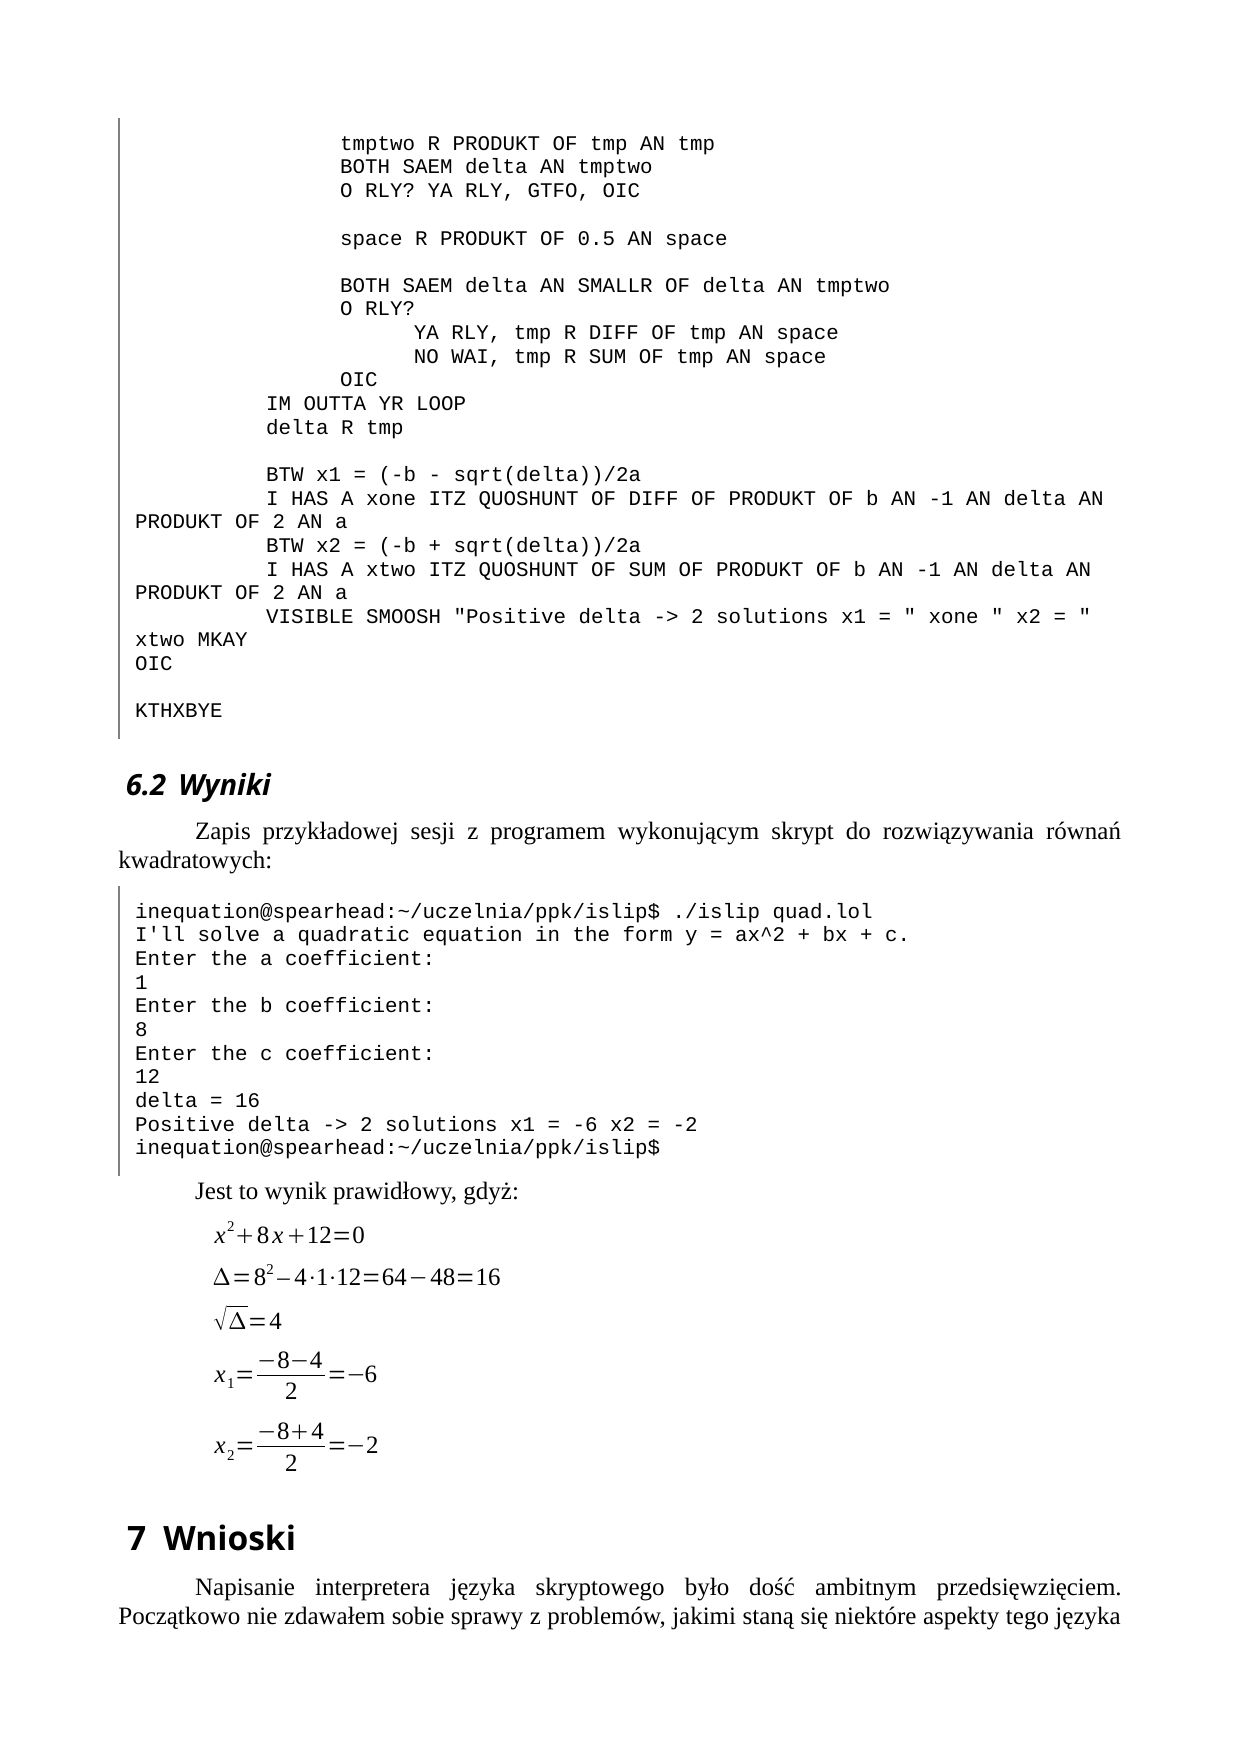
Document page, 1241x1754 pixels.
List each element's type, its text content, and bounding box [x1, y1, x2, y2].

text NO WAI, tmp R SUM OF tmp AN space [120, 346, 1122, 369]
text Positive delta -> 2 solutions x1 = -6 x2 = -2 [120, 1114, 1122, 1137]
text OIC [120, 653, 1122, 677]
subtitle Wnioski [118, 1514, 1122, 1560]
text space R PRODUKT OF 0.5 AN space [120, 227, 1122, 251]
text Zapis przykładowej sesji z programem wykonującym skrypt do rozwiązywania równań kwadratowych: [118, 816, 1122, 873]
text O RLY? [120, 298, 1122, 322]
text BTW x1 = (-b - sqrt(delta))/2a [120, 464, 1122, 488]
text I'll solve a quadratic equation in the form y = ax^2 + bx + c. [120, 924, 1122, 948]
text Enter the c coefficient: [120, 1043, 1122, 1066]
text 1 [120, 972, 1122, 995]
text Jest to wynik prawidłowy, gdyż: [118, 1176, 1122, 1204]
text OIC [120, 369, 1122, 393]
text BOTH SAEM delta AN SMALLR OF delta AN tmptwo [120, 275, 1122, 298]
text BTW x2 = (-b + sqrt(delta))/2a [120, 535, 1122, 558]
text inequation@spearhead:~/uczelnia/ppk/islip$ ./islip quad.lol [120, 886, 1122, 924]
text Enter the b coefficient: [120, 995, 1122, 1019]
text O RLY? YA RLY, GTFO, OIC [120, 180, 1122, 204]
text Enter the a coefficient: [120, 948, 1122, 972]
text 8 [120, 1019, 1122, 1043]
text KTHXBYE [120, 700, 1122, 739]
text inequation@spearhead:~/uczelnia/ppk/islip$ [120, 1137, 1122, 1176]
text I HAS A xtwo ITZ QUOSHUNT OF SUM OF PRODUKT OF b AN -1 AN delta AN PRODUKT OF 2 AN a [120, 558, 1122, 606]
text VISIBLE SMOOSH "Positive delta -> 2 solutions x1 = " xone " x2 = " xtwo MKAY [120, 606, 1122, 653]
text tmptwo R PRODUKT OF tmp AN tmp [120, 118, 1122, 157]
text 12 [120, 1066, 1122, 1090]
text delta = 16 [120, 1090, 1122, 1114]
text Napisanie interpretera języka skryptowego było dość ambitnym przedsięwzięciem. Początkowo nie zdawałem sobie sprawy z problemów, jakimi staną się niektóre aspekty tego języka [118, 1572, 1122, 1630]
text I HAS A xone ITZ QUOSHUNT OF DIFF OF PRODUKT OF b AN -1 AN delta AN PRODUKT OF 2 AN a [120, 488, 1122, 535]
text delta R tmp [120, 417, 1122, 440]
text YA RLY, tmp R DIFF OF tmp AN space [120, 322, 1122, 346]
subtitle Wyniki [118, 764, 1122, 803]
text IM OUTTA YR LOOP [120, 393, 1122, 417]
text BOTH SAEM delta AN tmptwo [120, 157, 1122, 180]
